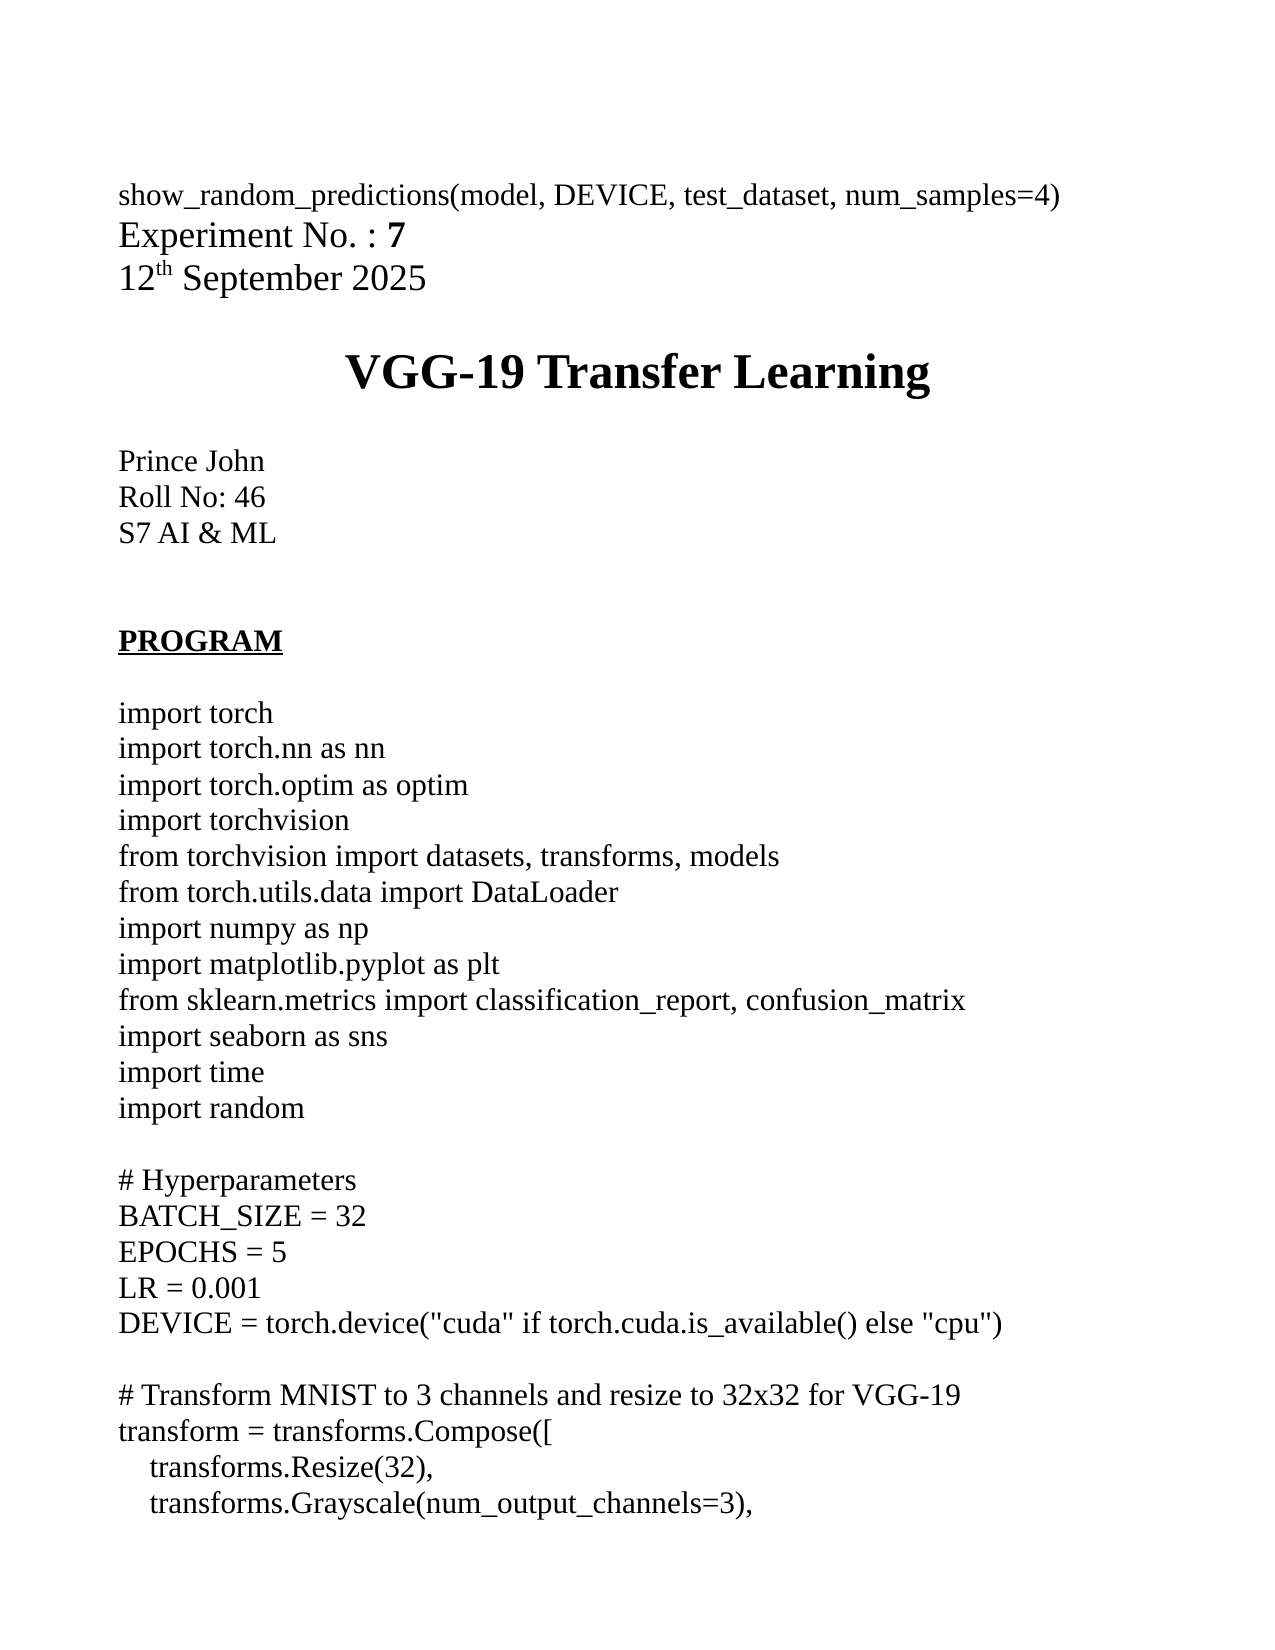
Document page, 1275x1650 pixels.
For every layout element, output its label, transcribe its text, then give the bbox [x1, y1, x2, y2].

text import time [118, 1053, 1157, 1089]
text DEVICE = torch.device("cuda" if torch.cuda.is_available() else "cpu") [118, 1305, 1157, 1341]
text LR = 0.001 [118, 1269, 1157, 1305]
text VGG-19 Transfer Learning [118, 342, 1157, 399]
text Experiment No. : 7 [118, 212, 1157, 255]
text 12th September 2025 [118, 255, 1157, 298]
text # Transform MNIST to 3 channels and resize to 32x32 for VGG-19 [118, 1377, 1157, 1413]
text transform = transforms.Compose([ [118, 1413, 1157, 1448]
text transforms.Resize(32), [118, 1448, 1157, 1484]
text import random [118, 1089, 1157, 1125]
text PROGRAM [118, 622, 1157, 658]
text import numpy as np [118, 909, 1157, 945]
text import torch.nn as nn [118, 730, 1157, 766]
text import matplotlib.pyplot as plt [118, 945, 1157, 981]
text transforms.Grayscale(num_output_channels=3), [118, 1484, 1157, 1520]
text S7 AI & ML [118, 514, 1157, 550]
text from sklearn.metrics import classification_report, confusion_matrix [118, 981, 1157, 1017]
text show_random_predictions(model, DEVICE, test_dataset, num_samples=4) [118, 176, 1157, 212]
text EPOCHS = 5 [118, 1233, 1157, 1269]
text from torch.utils.data import DataLoader [118, 873, 1157, 909]
text import torch [118, 694, 1157, 730]
text from torchvision import datasets, transforms, models [118, 838, 1157, 873]
text Roll No: 46 [118, 478, 1157, 514]
text Prince John [118, 442, 1157, 478]
text import seaborn as sns [118, 1017, 1157, 1053]
text import torchvision [118, 802, 1157, 838]
text import torch.optim as optim [118, 766, 1157, 802]
text # Hyperparameters [118, 1161, 1157, 1197]
text BATCH_SIZE = 32 [118, 1197, 1157, 1233]
